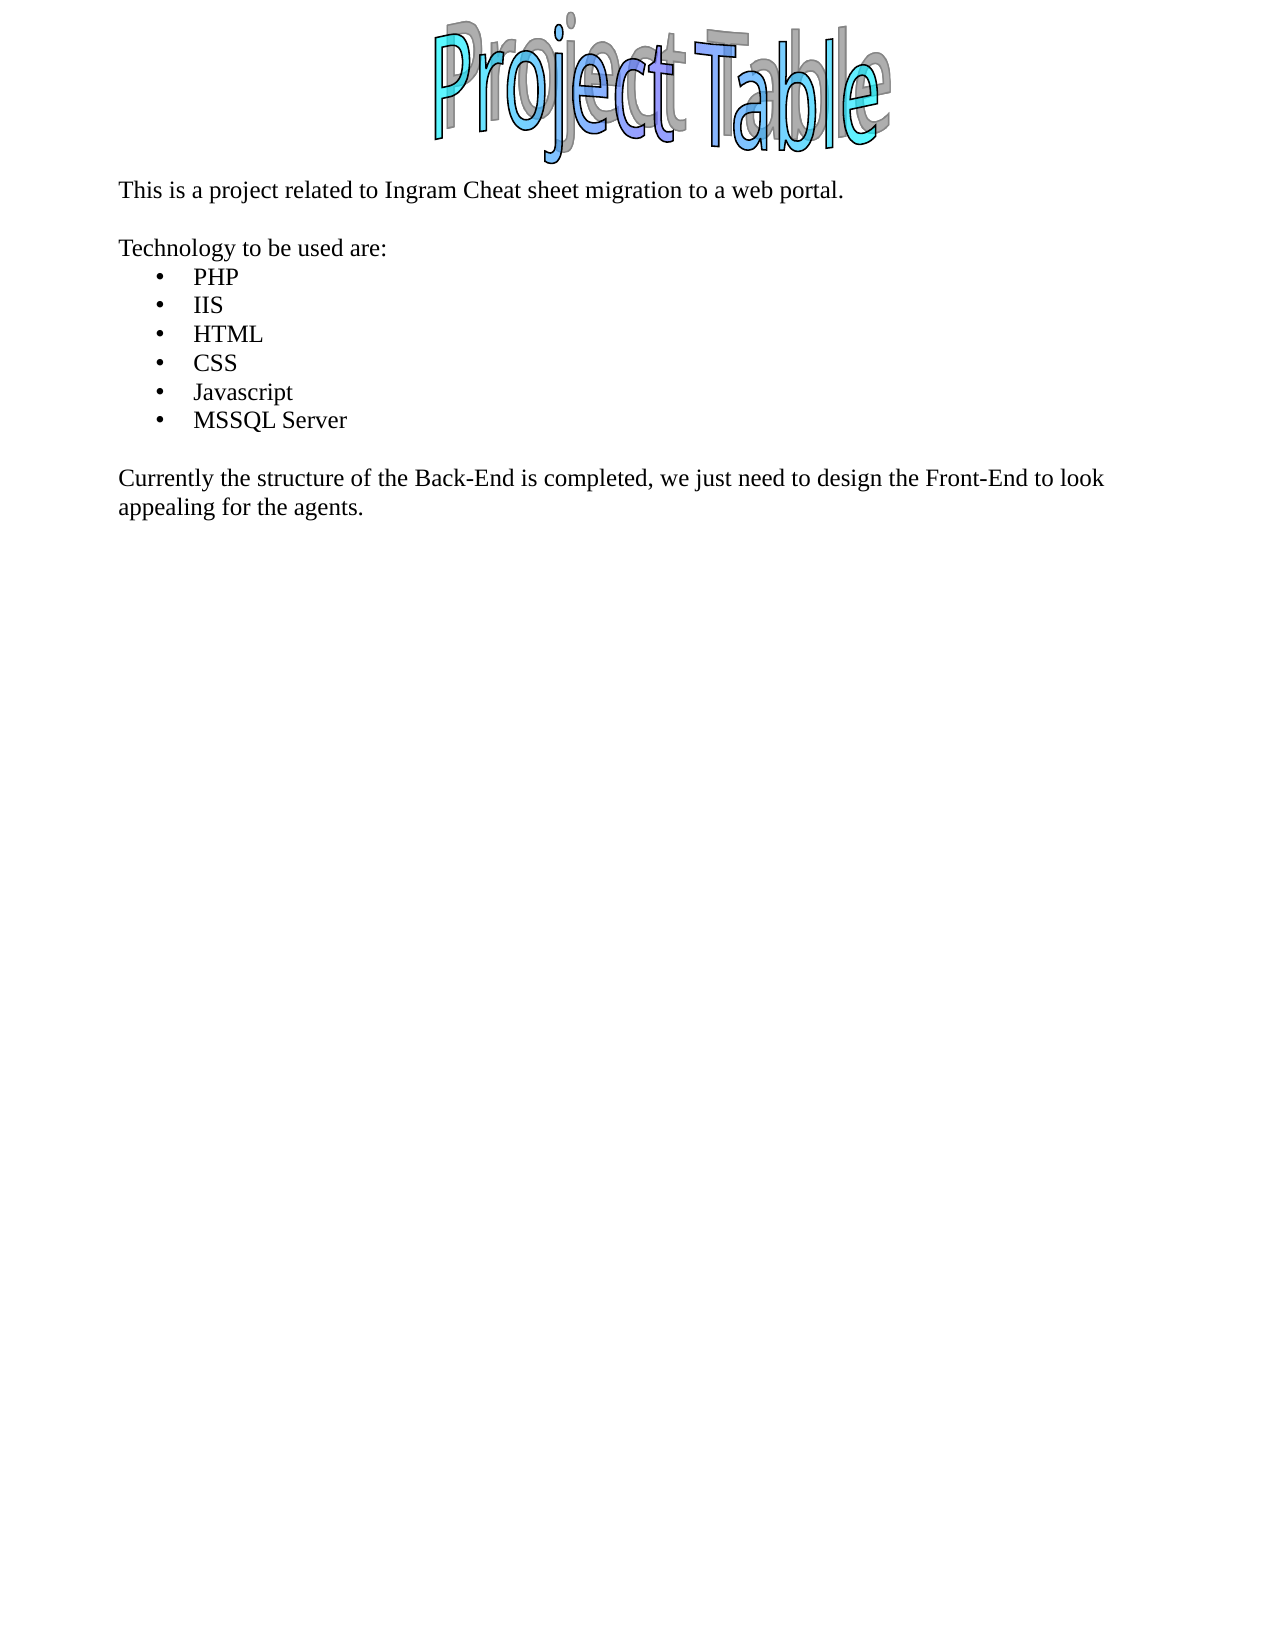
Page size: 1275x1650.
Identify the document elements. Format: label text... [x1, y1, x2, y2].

list IIS [156, 291, 1157, 319]
text This is a project related to Ingram Cheat sheet migration to a web portal. [118, 176, 1157, 204]
list HTML [156, 319, 1157, 348]
text Technology to be used are: [118, 233, 1157, 262]
list PHP [156, 262, 1157, 291]
list MSSQL Server [156, 406, 1157, 434]
text Currently the structure of the Back-End is completed, we just need to design the Front-End to look appealing for the agents. [118, 463, 1157, 521]
list Javascript [156, 377, 1157, 406]
list CSS [156, 348, 1157, 377]
